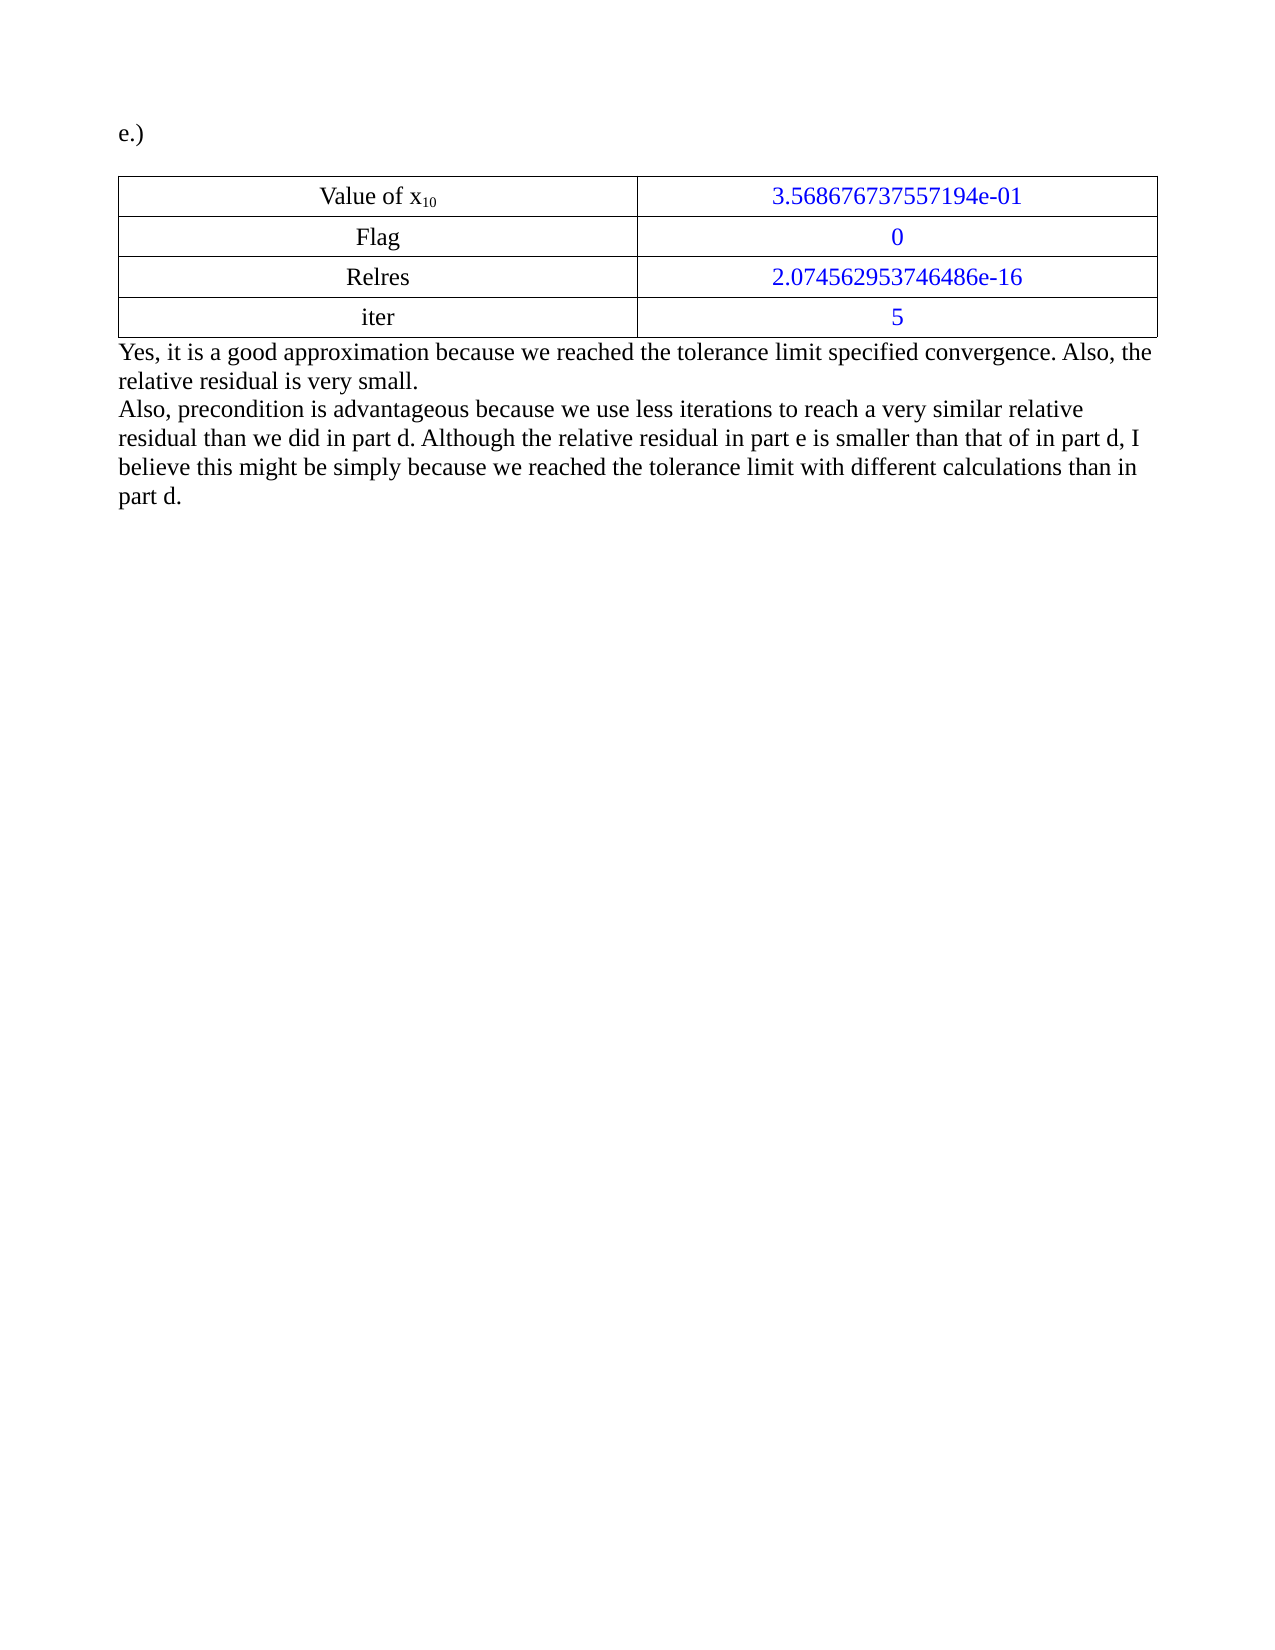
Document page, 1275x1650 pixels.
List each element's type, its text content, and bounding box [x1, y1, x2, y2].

table_cell 2.074562953746486e-16 [638, 257, 1157, 297]
text Yes, it is a good approximation because we reached the tolerance limit specified convergence. Also, the relative residual is very small. [118, 338, 1157, 394]
table_cell 5 [638, 298, 1157, 337]
table_cell Flag [119, 217, 637, 256]
text e.) [118, 118, 1157, 147]
text Also, precondition is advantageous because we use less iterations to reach a very similar relative residual than we did in part d. Although the relative residual in part e is smaller than that of in part d, I believe this might be simply because we reached the tolerance limit with different calculations than in part d. [118, 394, 1157, 509]
table_cell iter [119, 298, 637, 337]
table_cell 0 [638, 217, 1157, 256]
table_cell Relres [119, 257, 637, 297]
table_header 3.568676737557194e-01 [638, 177, 1157, 216]
table_header Value of x10 [119, 177, 637, 216]
